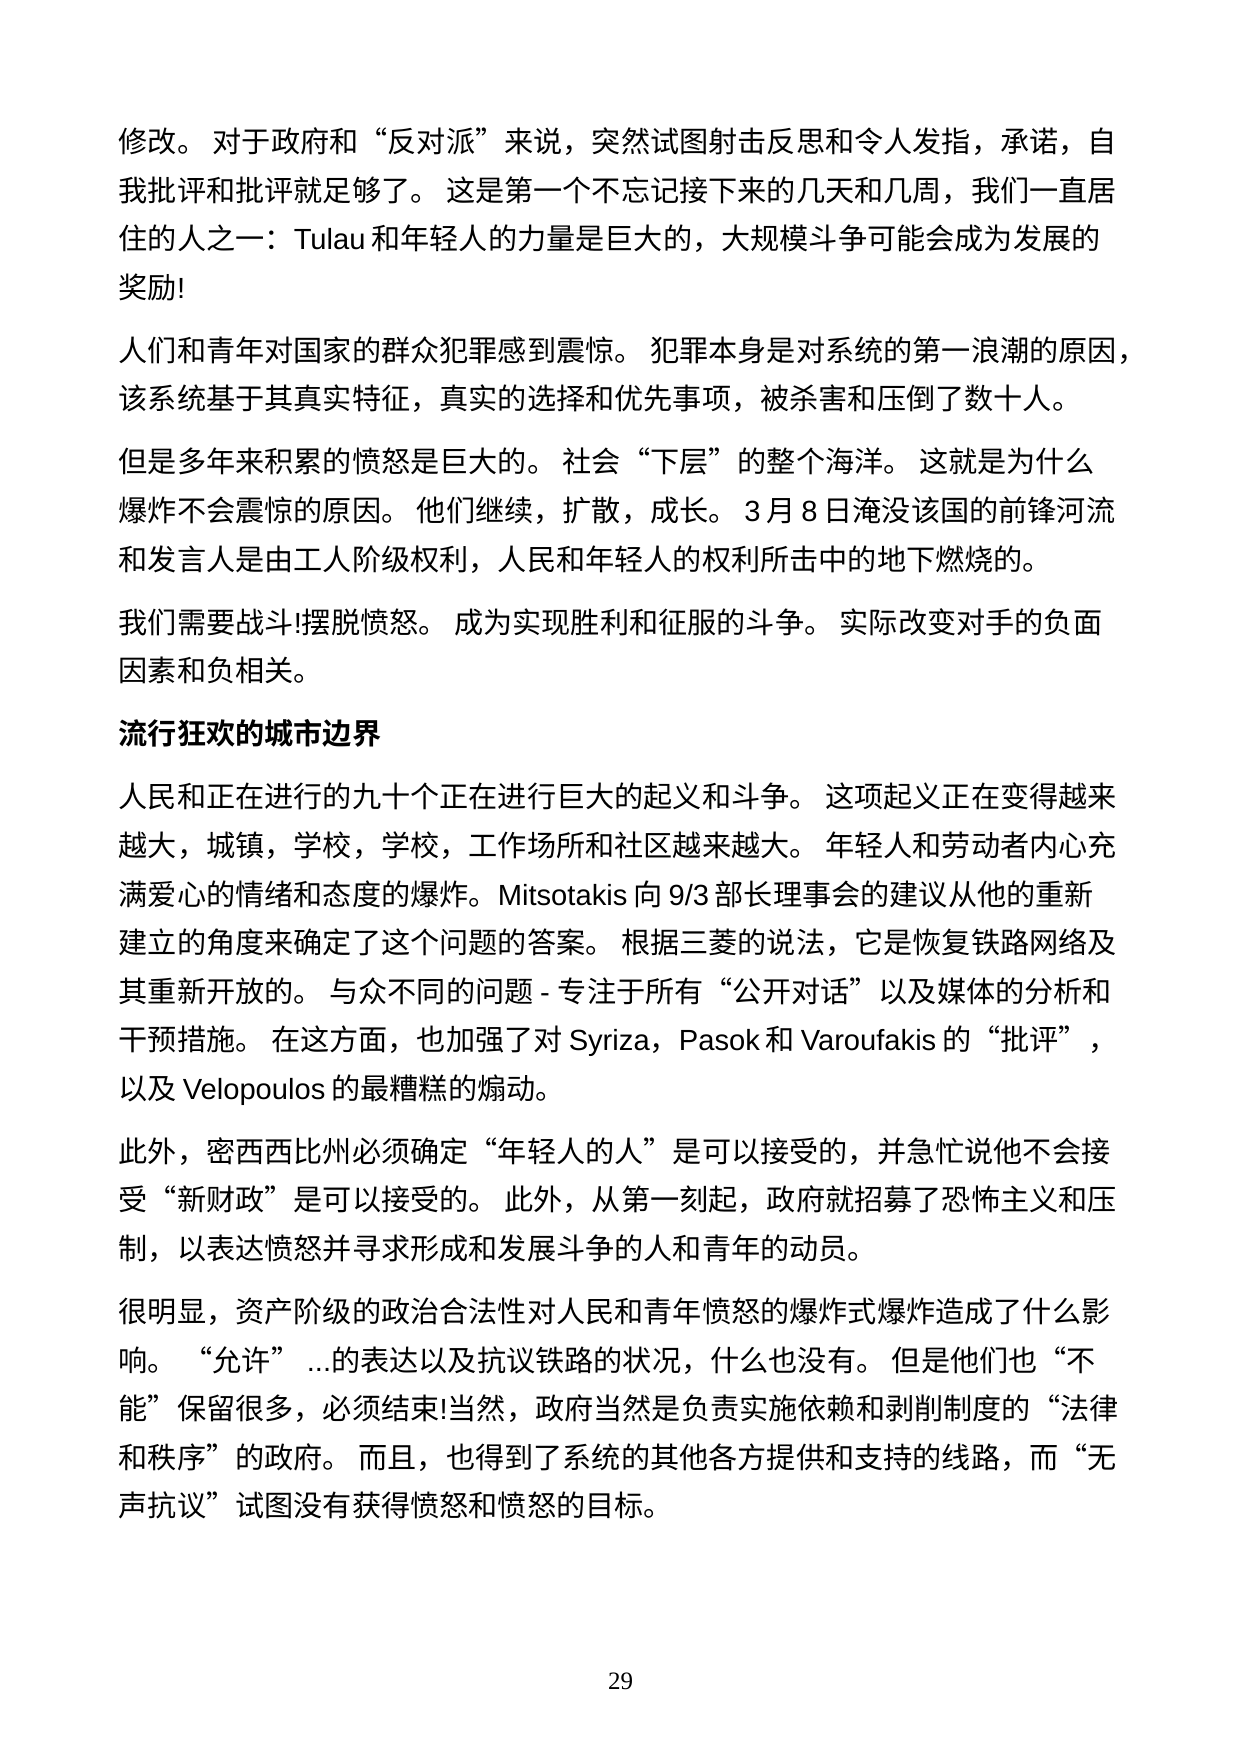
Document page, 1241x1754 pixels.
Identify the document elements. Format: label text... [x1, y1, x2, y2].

text 修改。 对于政府和“反对派”来说，突然试图射击反思和令人发指，承诺，自我批评和批评就足够了。 这是第一个不忘记接下来的几天和几周，我们一直居住的人之一：Tulau和年轻人的力量是巨大的，大规模斗争可能会成为发展的奖励! [118, 118, 1122, 306]
text 很明显，资产阶级的政治合法性对人民和青年愤怒的爆炸式爆炸造成了什么影响。 “允许” ...的表达以及抗议铁路的状况，什么也没有。 但是他们也“不能”保留很多，必须结束!当然，政府当然是负责实施依赖和剥削制度的“法律和秩序”的政府。 而且，也得到了系统的其他各方提供和支持的线路，而“无声抗议”试图没有获得愤怒和愤怒的目标。 [118, 1288, 1122, 1525]
text 但是多年来积累的愤怒是巨大的。 社会“下层”的整个海洋。 这就是为什么爆炸不会震惊的原因。 他们继续，扩散，成长。 3月8日淹没该国的前锋河流和发言人是由工人阶级权利，人民和年轻人的权利所击中的地下燃烧的。 [118, 439, 1122, 578]
text 我们需要战斗!摆脱愤怒。 成为实现胜利和征服的斗争。 实际改变对手的负面因素和负相关。 [118, 599, 1122, 690]
text 人们和青年对国家的群众犯罪感到震惊。 犯罪本身是对系统的第一浪潮的原因，该系统基于其真实特征，真实的选择和优先事项，被杀害和压倒了数十人。 [118, 327, 1122, 418]
text 人民和正在进行的九十个正在进行巨大的起义和斗争。 这项起义正在变得越来越大，城镇，学校，学校，工作场所和社区越来越大。 年轻人和劳动者内心充满爱心的情绪和态度的爆炸。Mitsotakis向9/3部长理事会的建议从他的重新建立的角度来确定了这个问题的答案。 根据三菱的说法，它是恢复铁路网络及其重新开放的。 与众不同的问题 - 专注于所有“公开对话”以及媒体的分析和干预措施。 在这方面，也加强了对Syriza，Pasok和Varoufakis的“批评”，以及Velopoulos的最糟糕的煽动。 [118, 774, 1122, 1107]
text 此外，密西西比州必须确定“年轻人的人”是可以接受的，并急忙说他不会接受“新财政”是可以接受的。 此外，从第一刻起，政府就招募了恐怖主义和压制，以表达愤怒并寻求形成和发展斗争的人和青年的动员。 [118, 1128, 1122, 1268]
text 流行狂欢的城市边界 [118, 711, 1122, 753]
